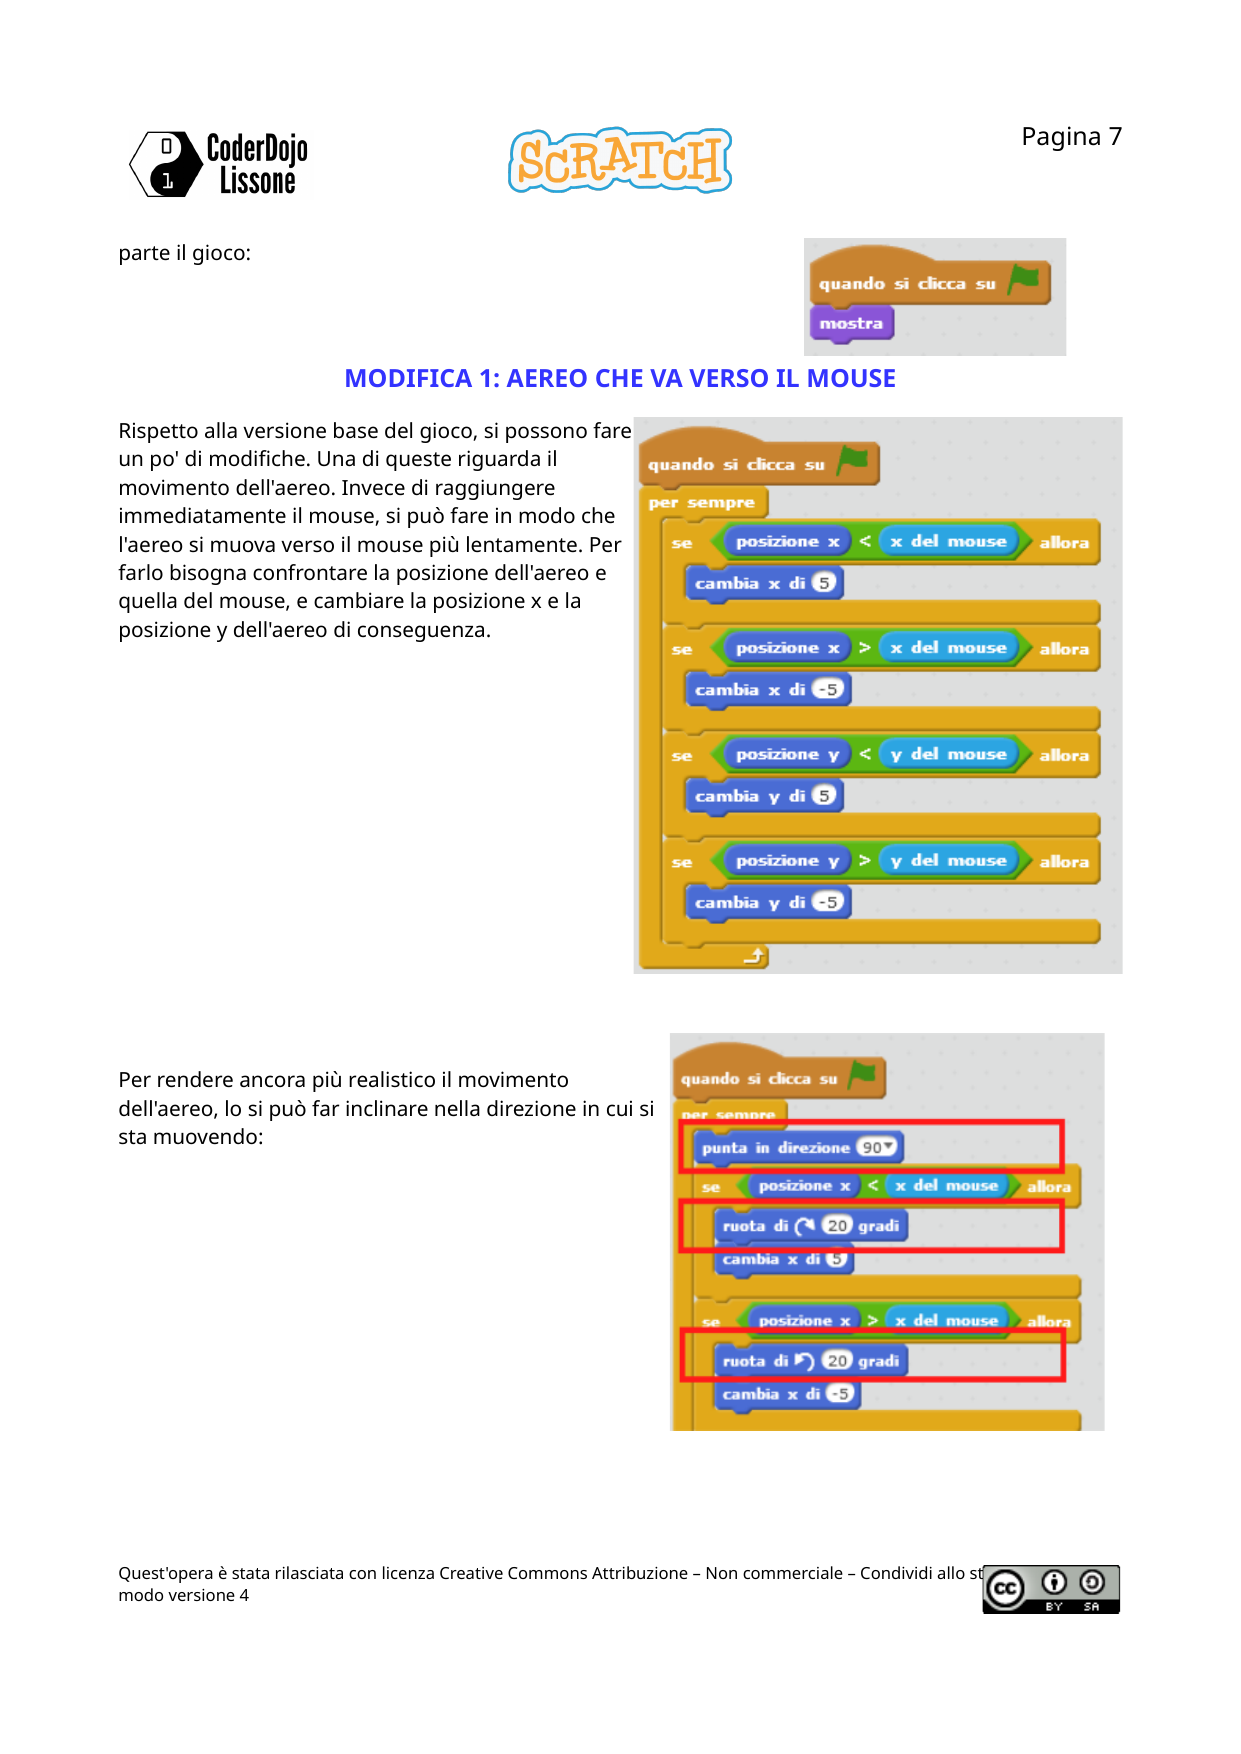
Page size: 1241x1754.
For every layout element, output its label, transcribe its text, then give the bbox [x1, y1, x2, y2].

picture [804, 238, 1067, 356]
picture [507, 126, 733, 195]
picture [669, 1033, 1105, 1431]
text MODIFICA 1: AEREO CHE VA VERSO IL MOUSE [118, 361, 1122, 395]
text parte il gioco: [118, 238, 804, 266]
picture [982, 1565, 1121, 1614]
picture [128, 130, 314, 200]
text Per rendere ancora più realistico il movimento dell'aereo, lo si può far inclinare nella direzione in cui si sta muovendo: [118, 1065, 669, 1151]
picture [633, 417, 1123, 974]
text Rispetto alla versione base del gioco, si possono fare un po' di modifiche. Una di queste riguarda il movimento dell'aereo. Invece di raggiungere immediatamente il mouse, si può fare in modo che l'aereo si muova verso il mouse più lentamente. Per farlo bisogna confrontare la posizione dell'aereo e quella del mouse, e cambiare la posizione x e la posizione y dell'aereo di conseguenza. [118, 416, 1122, 643]
